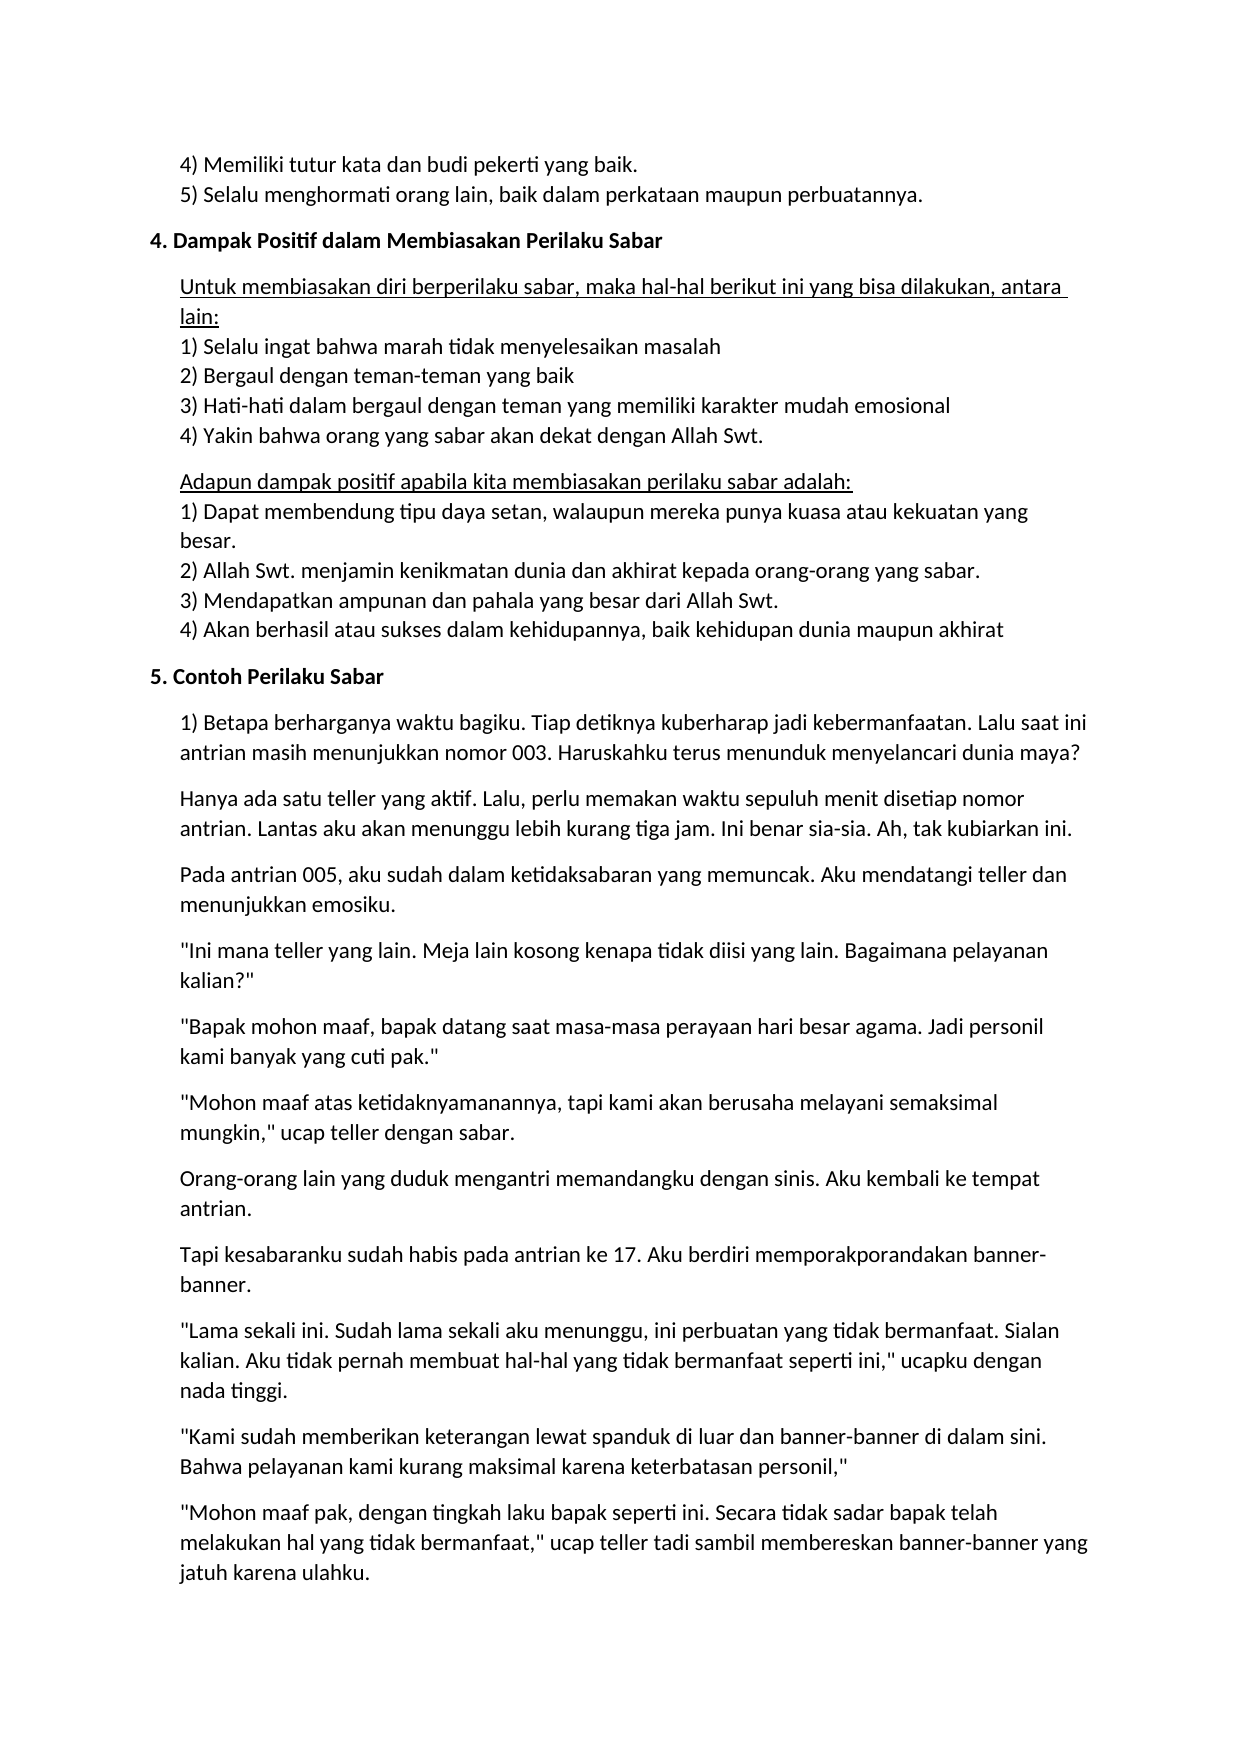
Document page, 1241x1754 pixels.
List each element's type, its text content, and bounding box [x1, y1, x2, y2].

text Untuk membiasakan diri berperilaku sabar, maka hal-hal berikut ini yang bisa dilakukan, antara lain: 1) Selalu ingat bahwa marah tidak menyelesaikan masalah 2) Bergaul dengan teman-teman yang baik 3) Hati-hati dalam bergaul dengan teman yang memiliki karakter mudah emosional 4) Yakin bahwa orang yang sabar akan dekat dengan Allah Swt. [179, 272, 1090, 449]
text "Lama sekali ini. Sudah lama sekali aku menunggu, ini perbuatan yang tidak bermanfaat. Sialan kalian. Aku tidak pernah membuat hal-hal yang tidak bermanfaat seperti ini," ucapku dengan nada tinggi. [179, 1317, 1090, 1404]
text 1) Betapa berharganya waktu bagiku. Tiap detiknya kuberharap jadi kebermanfaatan. Lalu saat ini antrian masih menunjukkan nomor 003. Haruskahku terus menunduk menyelancari dunia maya? [179, 708, 1090, 766]
text "Ini mana teller yang lain. Meja lain kosong kenapa tidak diisi yang lain. Bagaimana pelayanan kalian?" [179, 936, 1090, 994]
text Tapi kesabaranku sudah habis pada antrian ke 17. Aku berdiri memporakporandakan banner-banner. [179, 1241, 1090, 1298]
text Orang-orang lain yang duduk mengantri memandangku dengan sinis. Aku kembali ke tempat antrian. [179, 1164, 1090, 1222]
text 4. Dampak Positif dalam Membiasakan Perilaku Sabar [150, 226, 1090, 254]
text Hanya ada satu teller yang aktif. Lalu, perlu memakan waktu sepuluh menit disetiap nomor antrian. Lantas aku akan menunggu lebih kurang tiga jam. Ini benar sia-sia. Ah, tak kubiarkan ini. [179, 784, 1090, 842]
text Pada antrian 005, aku sudah dalam ketidaksabaran yang memuncak. Aku mendatangi teller dan menunjukkan emosiku. [179, 860, 1090, 918]
text 5. Contoh Perilaku Sabar [150, 662, 1090, 690]
text "Kami sudah memberikan keterangan lewat spanduk di luar dan banner-banner di dalam sini. Bahwa pelayanan kami kurang maksimal karena keterbatasan personil," [179, 1422, 1090, 1480]
text 4) Memiliki tutur kata dan budi pekerti yang baik. 5) Selalu menghormati orang lain, baik dalam perkataan maupun perbuatannya. [179, 150, 1090, 208]
text "Mohon maaf atas ketidaknyamanannya, tapi kami akan berusaha melayani semaksimal mungkin," ucap teller dengan sabar. [179, 1088, 1090, 1146]
text Adapun dampak positif apabila kita membiasakan perilaku sabar adalah: 1) Dapat membendung tipu daya setan, walaupun mereka punya kuasa atau kekuatan yang besar. 2) Allah Swt. menjamin kenikmatan dunia dan akhirat kepada orang-orang yang sabar. 3) Mendapatkan ampunan dan pahala yang besar dari Allah Swt. 4) Akan berhasil atau sukses dalam kehidupannya, baik kehidupan dunia maupun akhirat [179, 467, 1090, 644]
text "Mohon maaf pak, dengan tingkah laku bapak seperti ini. Secara tidak sadar bapak telah melakukan hal yang tidak bermanfaat," ucap teller tadi sambil membereskan banner-banner yang jatuh karena ulahku. [179, 1498, 1090, 1586]
text "Bapak mohon maaf, bapak datang saat masa-masa perayaan hari besar agama. Jadi personil kami banyak yang cuti pak." [179, 1012, 1090, 1070]
